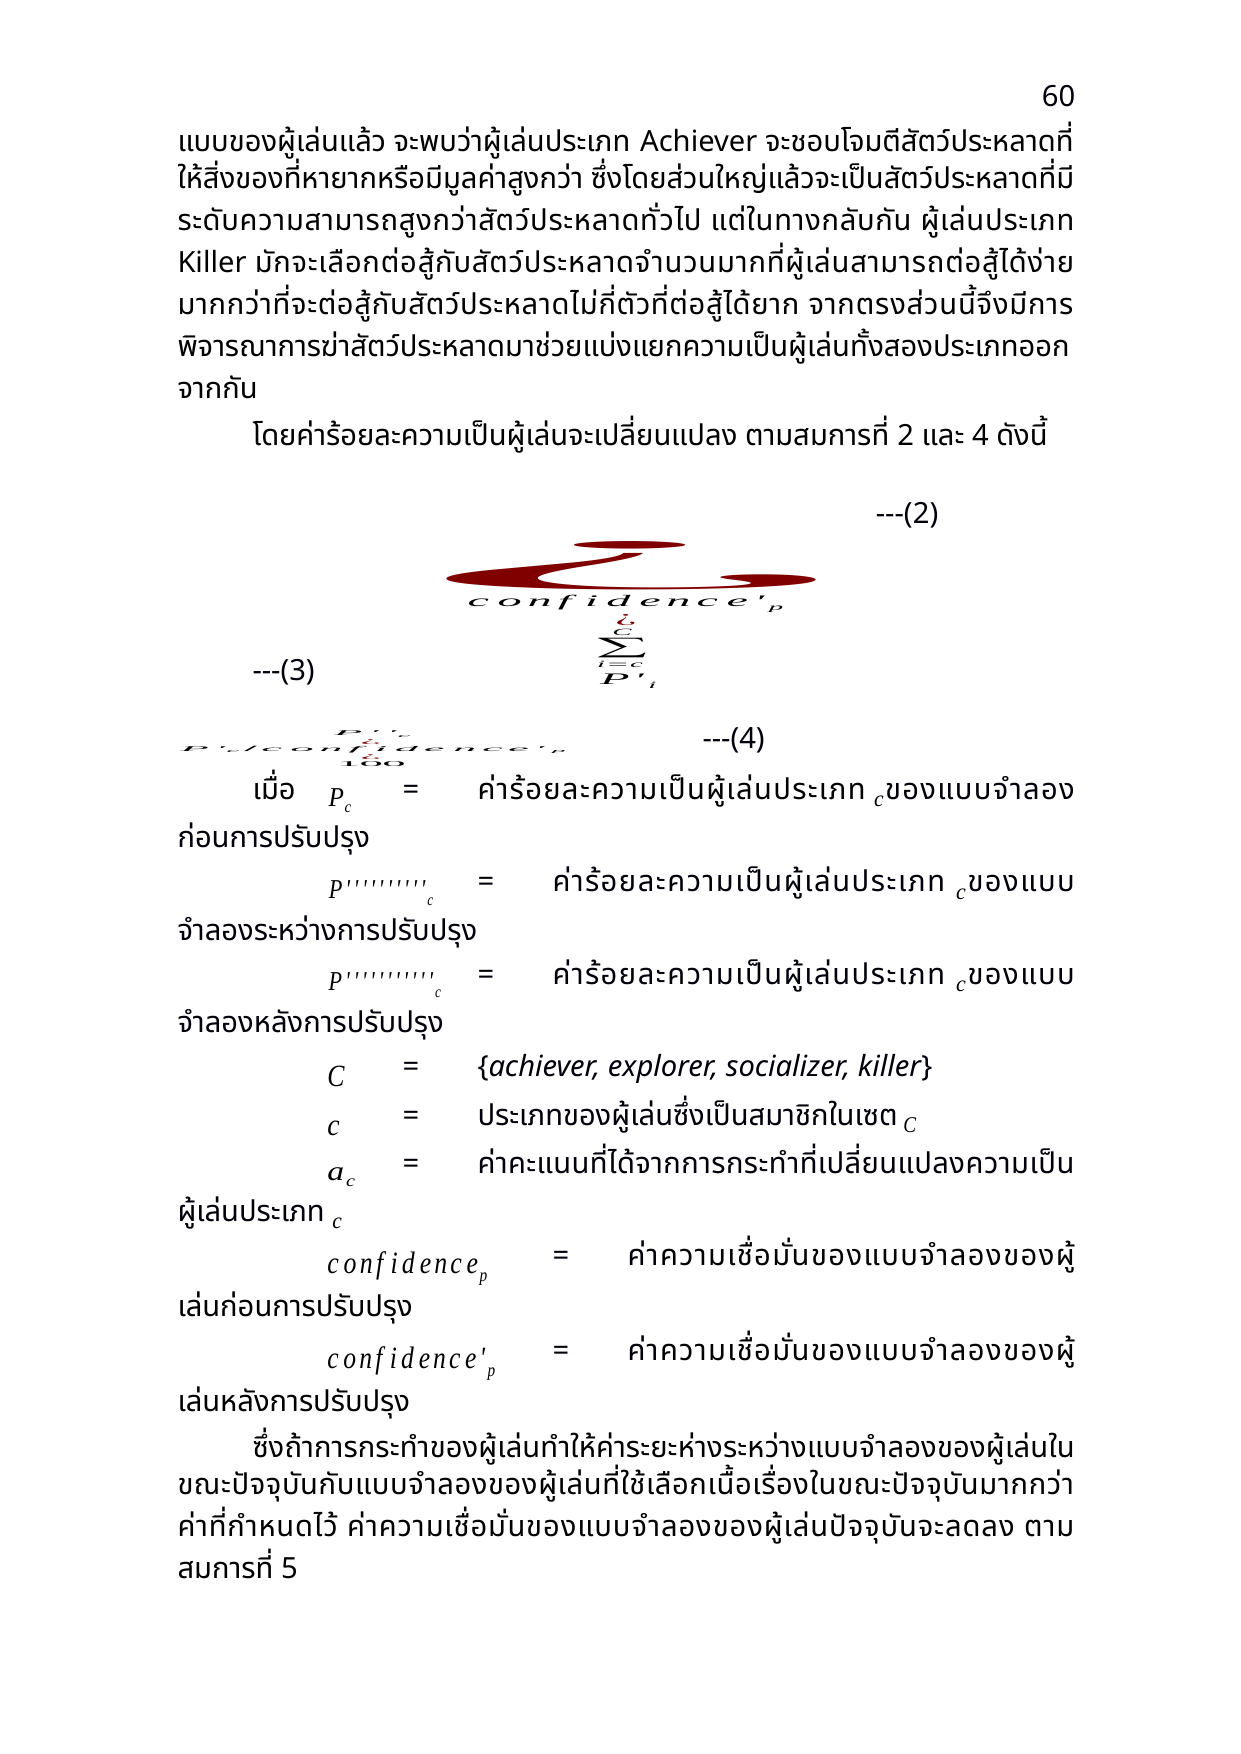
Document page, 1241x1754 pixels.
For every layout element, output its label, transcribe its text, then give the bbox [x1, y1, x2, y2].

text = ค่าความเชื่อมั่นของแบบจำลองของผู้เล่นหลังการปรับปรุง [177, 1329, 1075, 1424]
text = ค่าร้อยละความเป็นผู้เล่นประเภท ของแบบจำลองหลังการปรับปรุง [177, 953, 1075, 1046]
text ซึ่งถ้าการกระทำของผู้เล่นทำให้ค่าระยะห่างระหว่างแบบจำลองของผู้เล่นในขณะปัจจุบันกับแบบจำลองของผู้เล่นที่ใช้เลือกเนื้อเรื่องในขณะปัจจุบันมากกว่าค่าที่กำหนดไว้ ค่าความเชื่อมั่นของแบบจำลองของผู้เล่นปัจจุบันจะลดลง ตามสมการที่ 5 [177, 1424, 1075, 1592]
text = ค่าคะแนนที่ได้จากการกระทำที่เปลี่ยนแปลงความเป็นผู้เล่นประเภท [177, 1142, 1075, 1234]
text เมื่อ = ค่าร้อยละความเป็นผู้เล่นประเภท ของแบบจำลองก่อนการปรับปรุง [177, 768, 1075, 861]
text ---(4) [177, 689, 1075, 768]
text โดยค่าร้อยละความเป็นผู้เล่นจะเปลี่ยนแปลง ตามสมการที่ 2 และ 4 ดังนี้ [177, 412, 1075, 453]
text = {achiever, explorer, socializer, killer} [177, 1046, 1075, 1094]
text = ค่าความเชื่อมั่นของแบบจำลองของผู้เล่นก่อนการปรับปรุง [177, 1234, 1075, 1329]
text แบบของผู้เล่นแล้ว จะพบว่าผู้เล่นประเภท Achiever จะชอบโจมตีสัตว์ประหลาดที่ให้สิ่งของที่หายากหรือมีมูลค่าสูงกว่า ซึ่งโดยส่วนใหญ่แล้วจะเป็นสัตว์ประหลาดที่มีระดับความสามารถสูงกว่าสัตว์ประหลาดทั่วไป แต่ในทางกลับกัน ผู้เล่นประเภท Killer มักจะเลือกต่อสู้กับสัตว์ประหลาดจำนวนมากที่ผู้เล่นสามารถต่อสู้ได้ง่ายมากกว่าที่จะต่อสู้กับสัตว์ประหลาดไม่กี่ตัวที่ต่อสู้ได้ยาก จากตรงส่วนนี้จึงมีการพิจารณาการฆ่าสัตว์ประหลาดมาช่วยแบ่งแยกความเป็นผู้เล่นทั้งสองประเภทออกจากกัน [177, 118, 1075, 412]
text ---(2) [177, 453, 1075, 593]
text = ประเภทของผู้เล่นซึ่งเป็นสมาชิกในเซต [177, 1094, 1075, 1142]
text = ค่าร้อยละความเป็นผู้เล่นประเภท ของแบบจำลองระหว่างการปรับปรุง [177, 861, 1075, 953]
text ---(3) [177, 593, 1075, 689]
